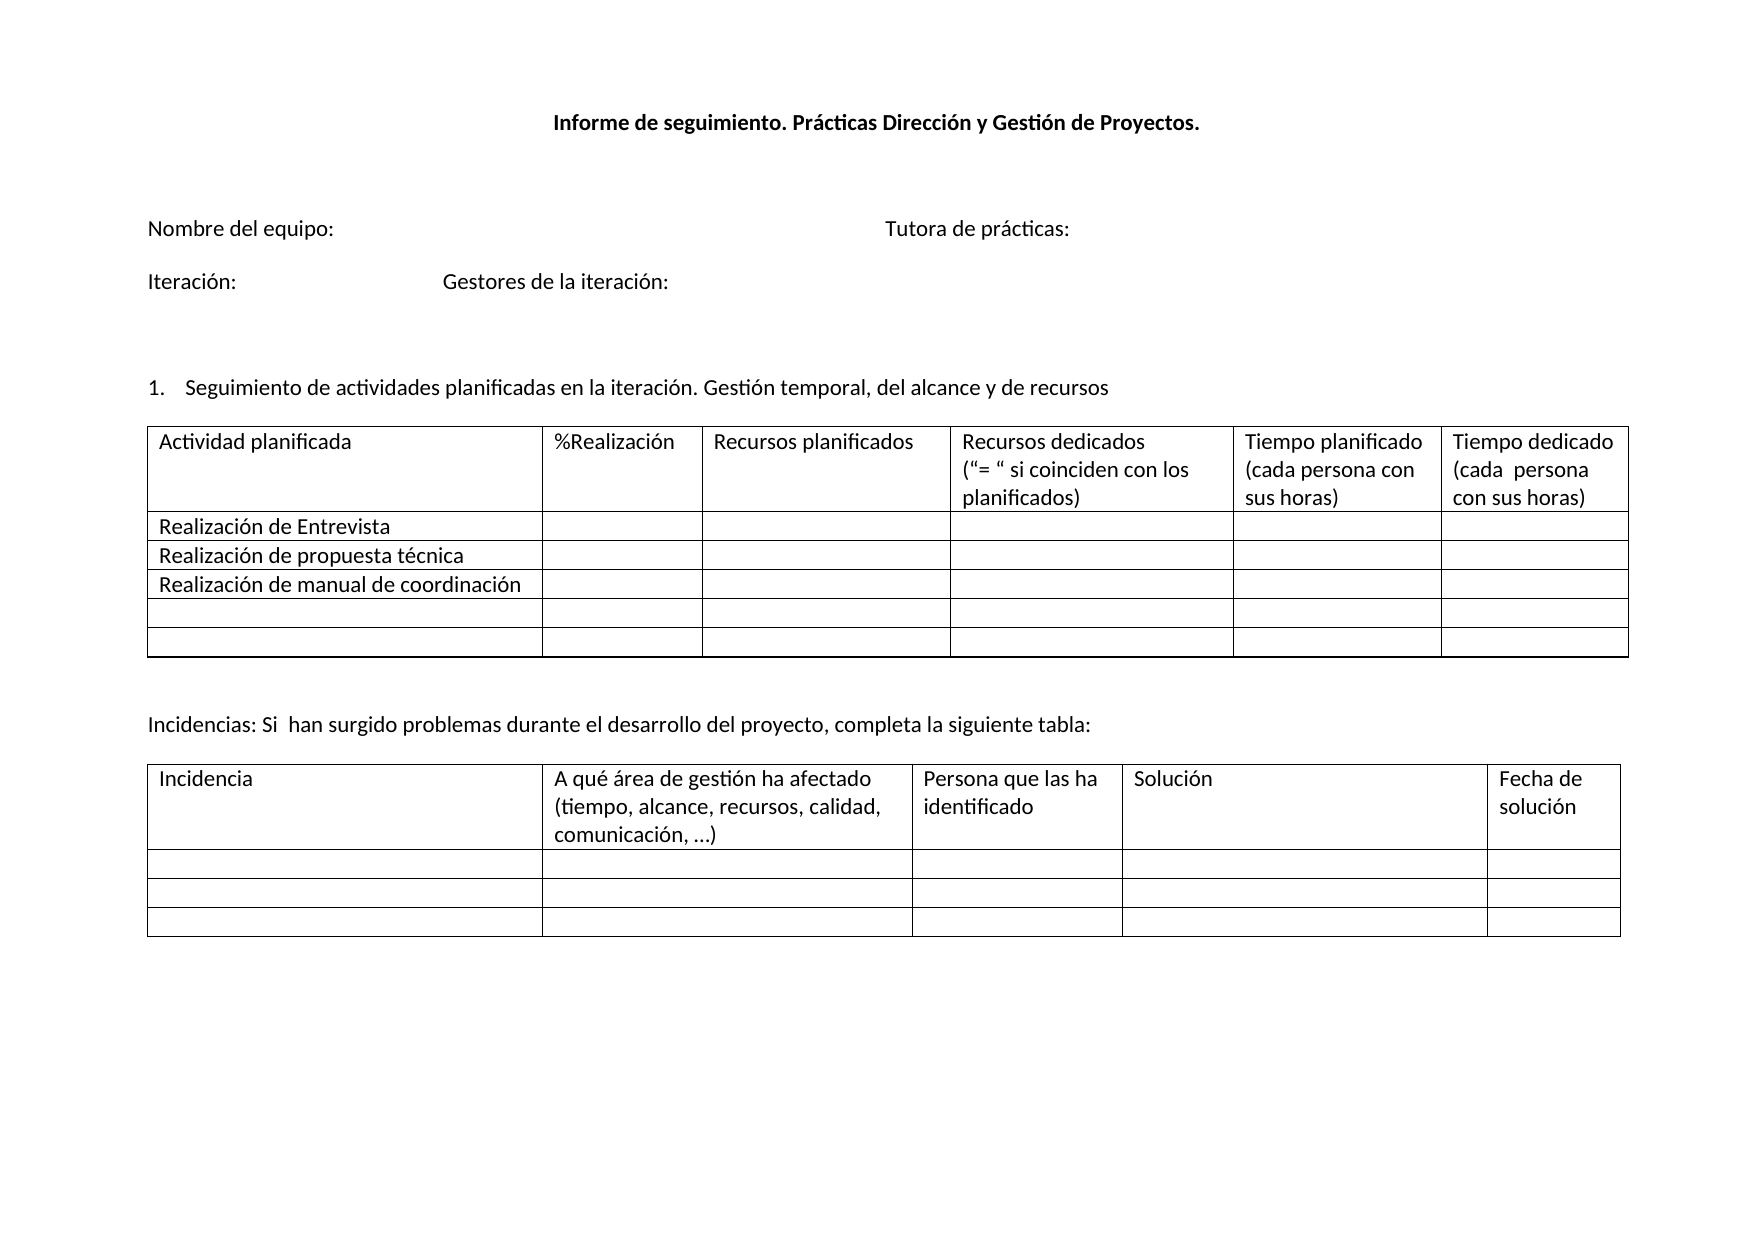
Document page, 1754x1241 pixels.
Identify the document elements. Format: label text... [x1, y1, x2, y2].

table_cell [543, 512, 702, 540]
table_cell [951, 599, 1233, 627]
table_cell [703, 570, 950, 598]
table_cell [543, 879, 912, 907]
table_cell [1442, 570, 1628, 598]
table_cell [951, 570, 1233, 598]
text Iteración: Gestores de la iteración: [148, 267, 1606, 295]
table_cell [543, 850, 912, 878]
table_cell [1442, 599, 1628, 627]
table_cell [1488, 879, 1620, 907]
table_cell Realización de Entrevista [148, 512, 542, 540]
table_cell [1234, 512, 1441, 540]
table_cell [1442, 541, 1628, 569]
table_cell [951, 512, 1233, 540]
table_cell [148, 908, 542, 936]
text Nombre del equipo: Tutora de prácticas: [148, 214, 1606, 242]
text Informe de seguimiento. Prácticas Dirección y Gestión de Proyectos. [148, 108, 1606, 136]
table_cell [1123, 879, 1487, 907]
table_cell [543, 570, 702, 598]
table_header Incidencia [148, 765, 542, 848]
table_cell [703, 599, 950, 627]
table_cell [951, 628, 1233, 656]
table_cell [543, 541, 702, 569]
table_cell [1488, 908, 1620, 936]
table_cell [913, 879, 1122, 907]
table_cell [148, 599, 542, 627]
table_header A qué área de gestión ha afectado (tiempo, alcance, recursos, calidad, comunicación, …) [543, 765, 912, 848]
table_cell [951, 541, 1233, 569]
table_cell Realización de manual de coordinación [148, 570, 542, 598]
table_header Recursos planificados [703, 427, 950, 511]
table_header Recursos dedicados (“= “ si coinciden con los planificados) [951, 427, 1233, 511]
list Incidencias: Si han surgido problemas durante el desarrollo del proyecto, completa la siguiente tabla: [148, 710, 1606, 738]
table_cell [1234, 570, 1441, 598]
table_cell [1442, 628, 1628, 656]
table_cell [1488, 850, 1620, 878]
table_cell [543, 628, 702, 656]
table_cell [148, 879, 542, 907]
table_header Persona que las ha identificado [913, 765, 1122, 848]
table_cell [1234, 628, 1441, 656]
table_header Tiempo dedicado (cada persona con sus horas) [1442, 427, 1628, 511]
table_header Solución [1123, 765, 1487, 848]
table_cell [1123, 850, 1487, 878]
table_cell [913, 850, 1122, 878]
table_cell [1123, 908, 1487, 936]
table_cell [543, 908, 912, 936]
table_header Actividad planificada [148, 427, 542, 511]
table_cell [703, 541, 950, 569]
table_cell [1234, 599, 1441, 627]
table_cell [1442, 512, 1628, 540]
table_cell [543, 599, 702, 627]
list Seguimiento de actividades planificadas en la iteración. Gestión temporal, del alcance y de recursos [148, 373, 1606, 401]
table_cell Realización de propuesta técnica [148, 541, 542, 569]
table_cell [703, 628, 950, 656]
table_cell [148, 628, 542, 656]
table_header Tiempo planificado (cada persona con sus horas) [1234, 427, 1441, 511]
table_cell [1234, 541, 1441, 569]
table_header Fecha de solución [1488, 765, 1620, 848]
table_cell [148, 850, 542, 878]
table_cell [703, 512, 950, 540]
table_cell [913, 908, 1122, 936]
table_header %Realización [543, 427, 702, 511]
